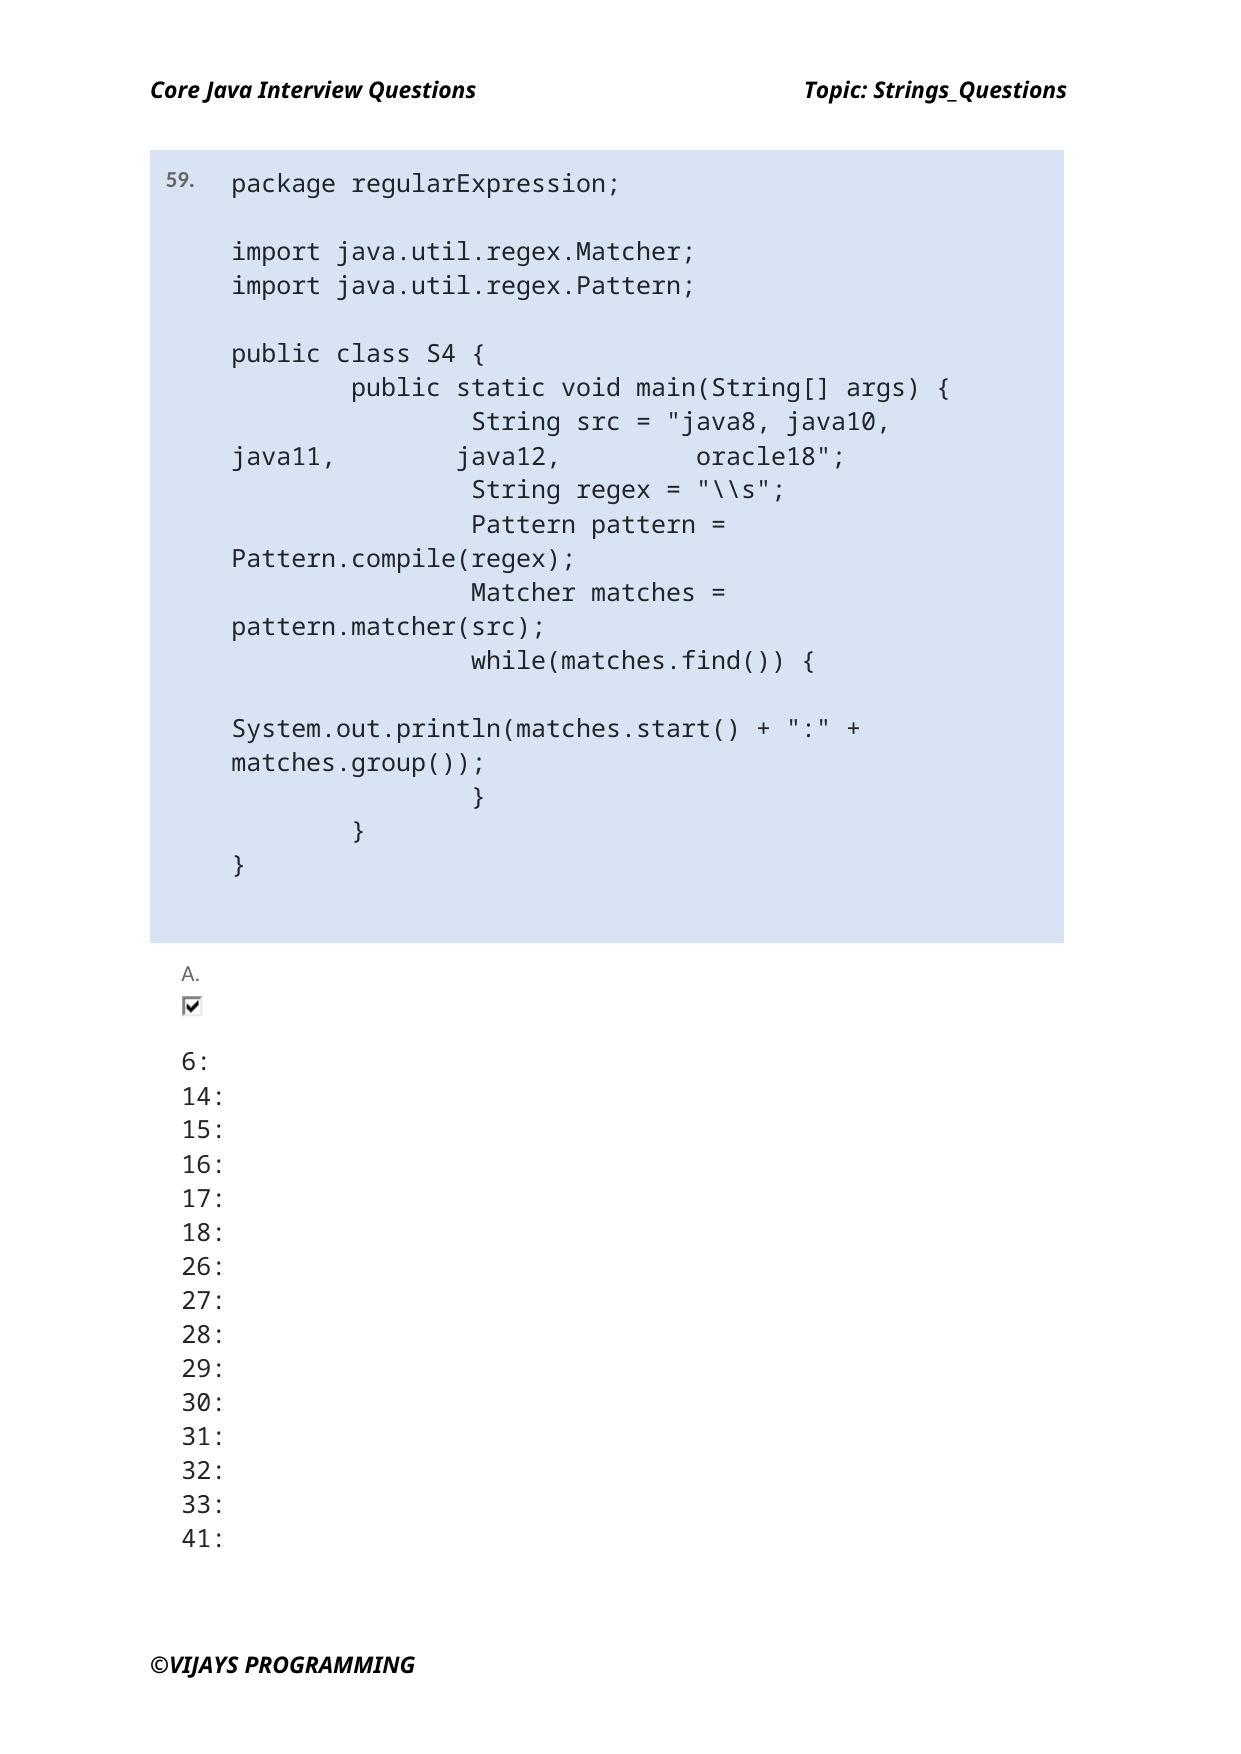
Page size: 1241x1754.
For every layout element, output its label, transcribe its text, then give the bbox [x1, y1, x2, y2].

table_header [1065, 150, 1090, 943]
table_cell [150, 943, 1090, 1571]
table_header A. 6: 14: 15: 16: 17: 18: 26: 27: 28: 29: 30: 31: 32: 33: 41: [181, 959, 242, 1555]
table_header 59. [150, 150, 215, 943]
table_header package regularExpression; import java.util.regex.Matcher; import java.util.regex.Pattern; public class S4 { public static void main(String[] args) { String src = "java8, java10, java11, java12, oracle18"; String regex = "\\s"; Pattern pattern = Pattern.compile(regex); Matcher matches = pattern.matcher(src); while(matches.find()) { System.out.println(matches.start() + ":" + matches.group()); } } } [215, 150, 1064, 943]
